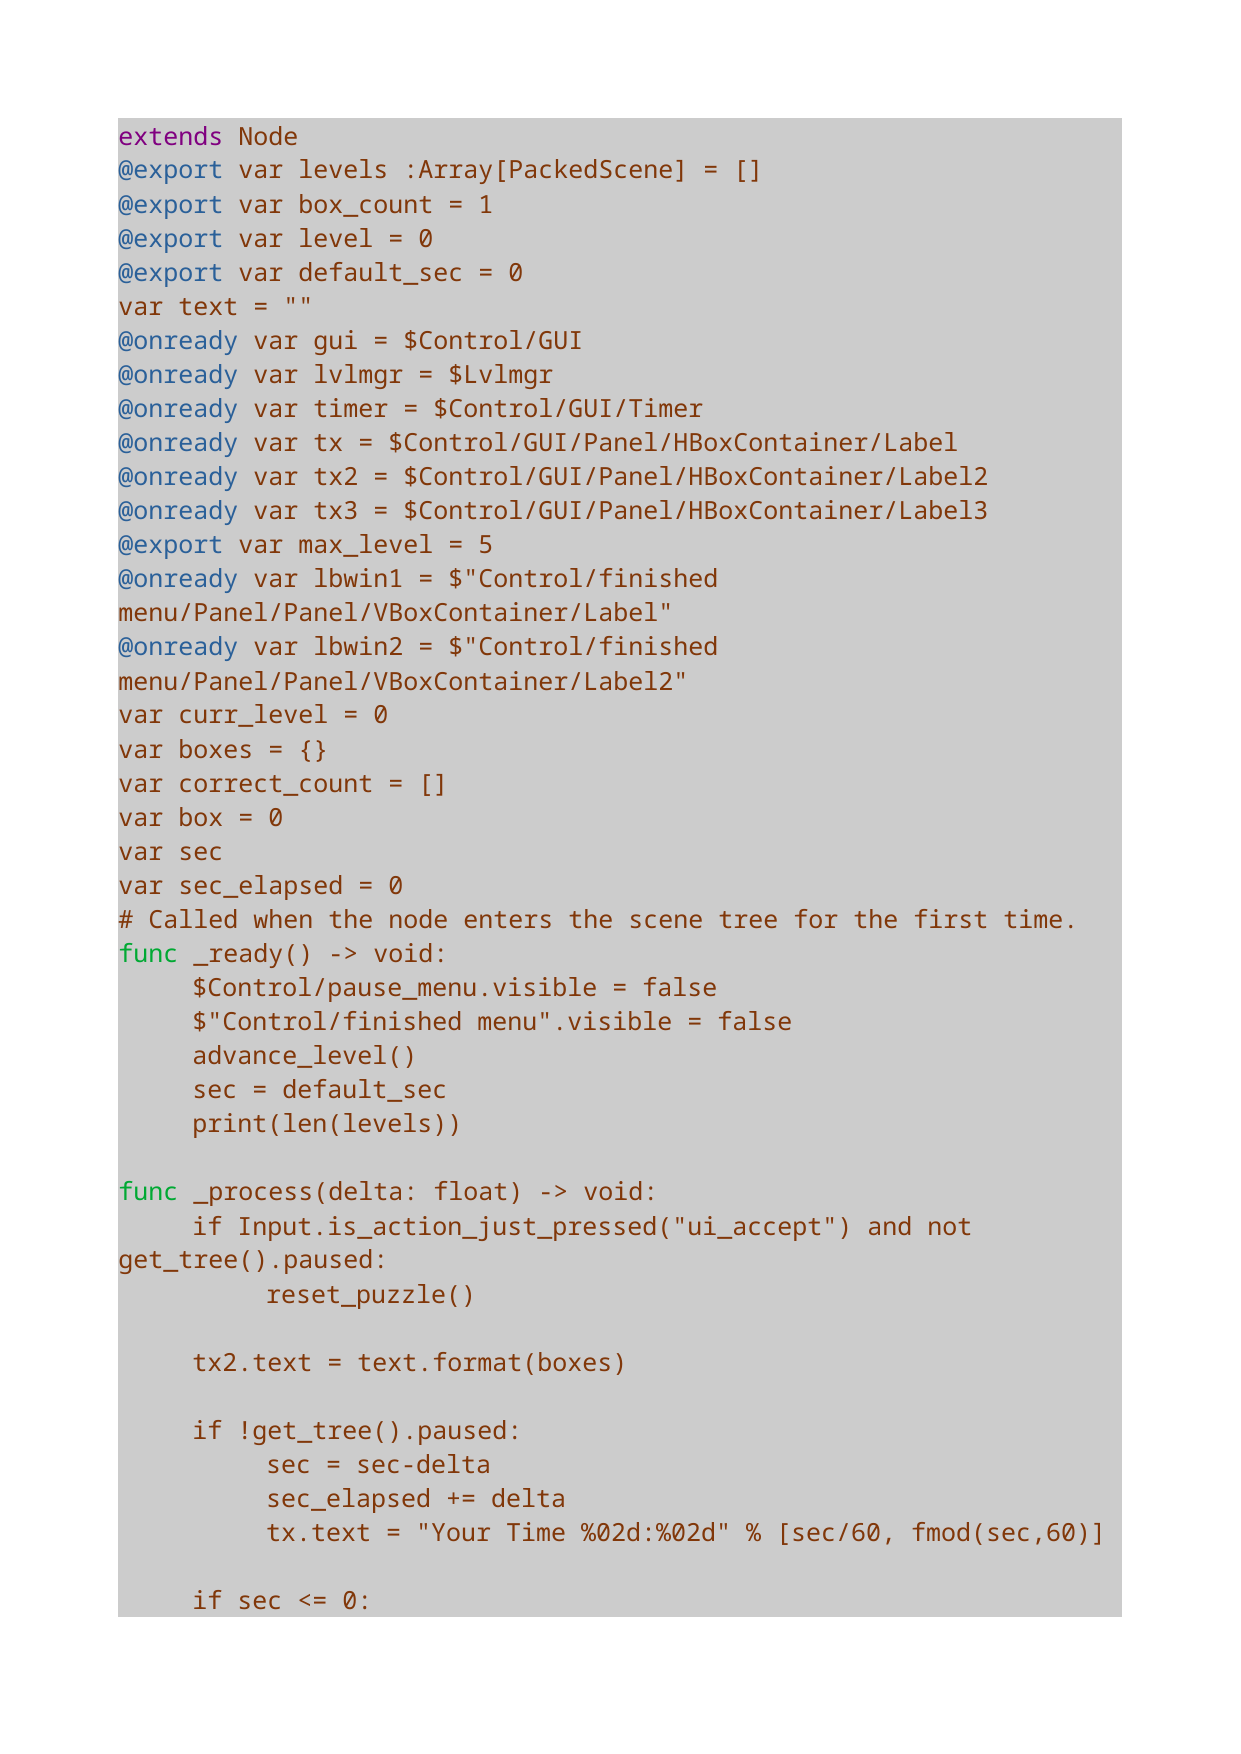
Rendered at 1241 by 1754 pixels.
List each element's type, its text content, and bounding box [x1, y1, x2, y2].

text @onready var lbwin1 = $"Control/finished menu/Panel/Panel/VBoxContainer/Label" [118, 561, 1122, 629]
text sec = default_sec [118, 1072, 1122, 1106]
text print(len(levels)) [118, 1106, 1122, 1140]
text tx2.text = text.format(boxes) [118, 1344, 1122, 1378]
text var boxes = {} [118, 731, 1122, 765]
text var sec [118, 833, 1122, 867]
text sec_elapsed += delta [118, 1481, 1122, 1515]
text $"Control/finished menu".visible = false [118, 1004, 1122, 1038]
text # Called when the node enters the scene tree for the first time. [118, 902, 1122, 936]
text var curr_level = 0 [118, 697, 1122, 731]
text @export var max_level = 5 [118, 527, 1122, 561]
text @onready var timer = $Control/GUI/Timer [118, 391, 1122, 425]
text $Control/pause_menu.visible = false [118, 970, 1122, 1004]
text @export var box_count = 1 [118, 186, 1122, 220]
text func _process(delta: float) -> void: [118, 1174, 1122, 1208]
text func _ready() -> void: [118, 936, 1122, 970]
text @export var level = 0 [118, 220, 1122, 254]
text var correct_count = [] [118, 765, 1122, 799]
text @onready var lvlmgr = $Lvlmgr [118, 357, 1122, 391]
text var text = "" [118, 288, 1122, 322]
text var box = 0 [118, 799, 1122, 833]
text if !get_tree().paused: [118, 1412, 1122, 1447]
text reset_puzzle() [118, 1276, 1122, 1310]
text @export var default_sec = 0 [118, 254, 1122, 288]
text sec = sec-delta [118, 1447, 1122, 1481]
text @onready var tx3 = $Control/GUI/Panel/HBoxContainer/Label3 [118, 493, 1122, 527]
text @onready var tx = $Control/GUI/Panel/HBoxContainer/Label [118, 425, 1122, 459]
text @onready var gui = $Control/GUI [118, 322, 1122, 357]
text if sec <= 0: [118, 1583, 1122, 1617]
text if Input.is_action_just_pressed("ui_accept") and not get_tree().paused: [118, 1208, 1122, 1276]
text @onready var tx2 = $Control/GUI/Panel/HBoxContainer/Label2 [118, 459, 1122, 493]
text @onready var lbwin2 = $"Control/finished menu/Panel/Panel/VBoxContainer/Label2" [118, 629, 1122, 697]
text tx.text = "Your Time %02d:%02d" % [sec/60, fmod(sec,60)] [118, 1515, 1122, 1549]
text var sec_elapsed = 0 [118, 867, 1122, 902]
text advance_level() [118, 1038, 1122, 1072]
text extends Node [118, 118, 1122, 152]
text @export var levels :Array[PackedScene] = [] [118, 152, 1122, 186]
